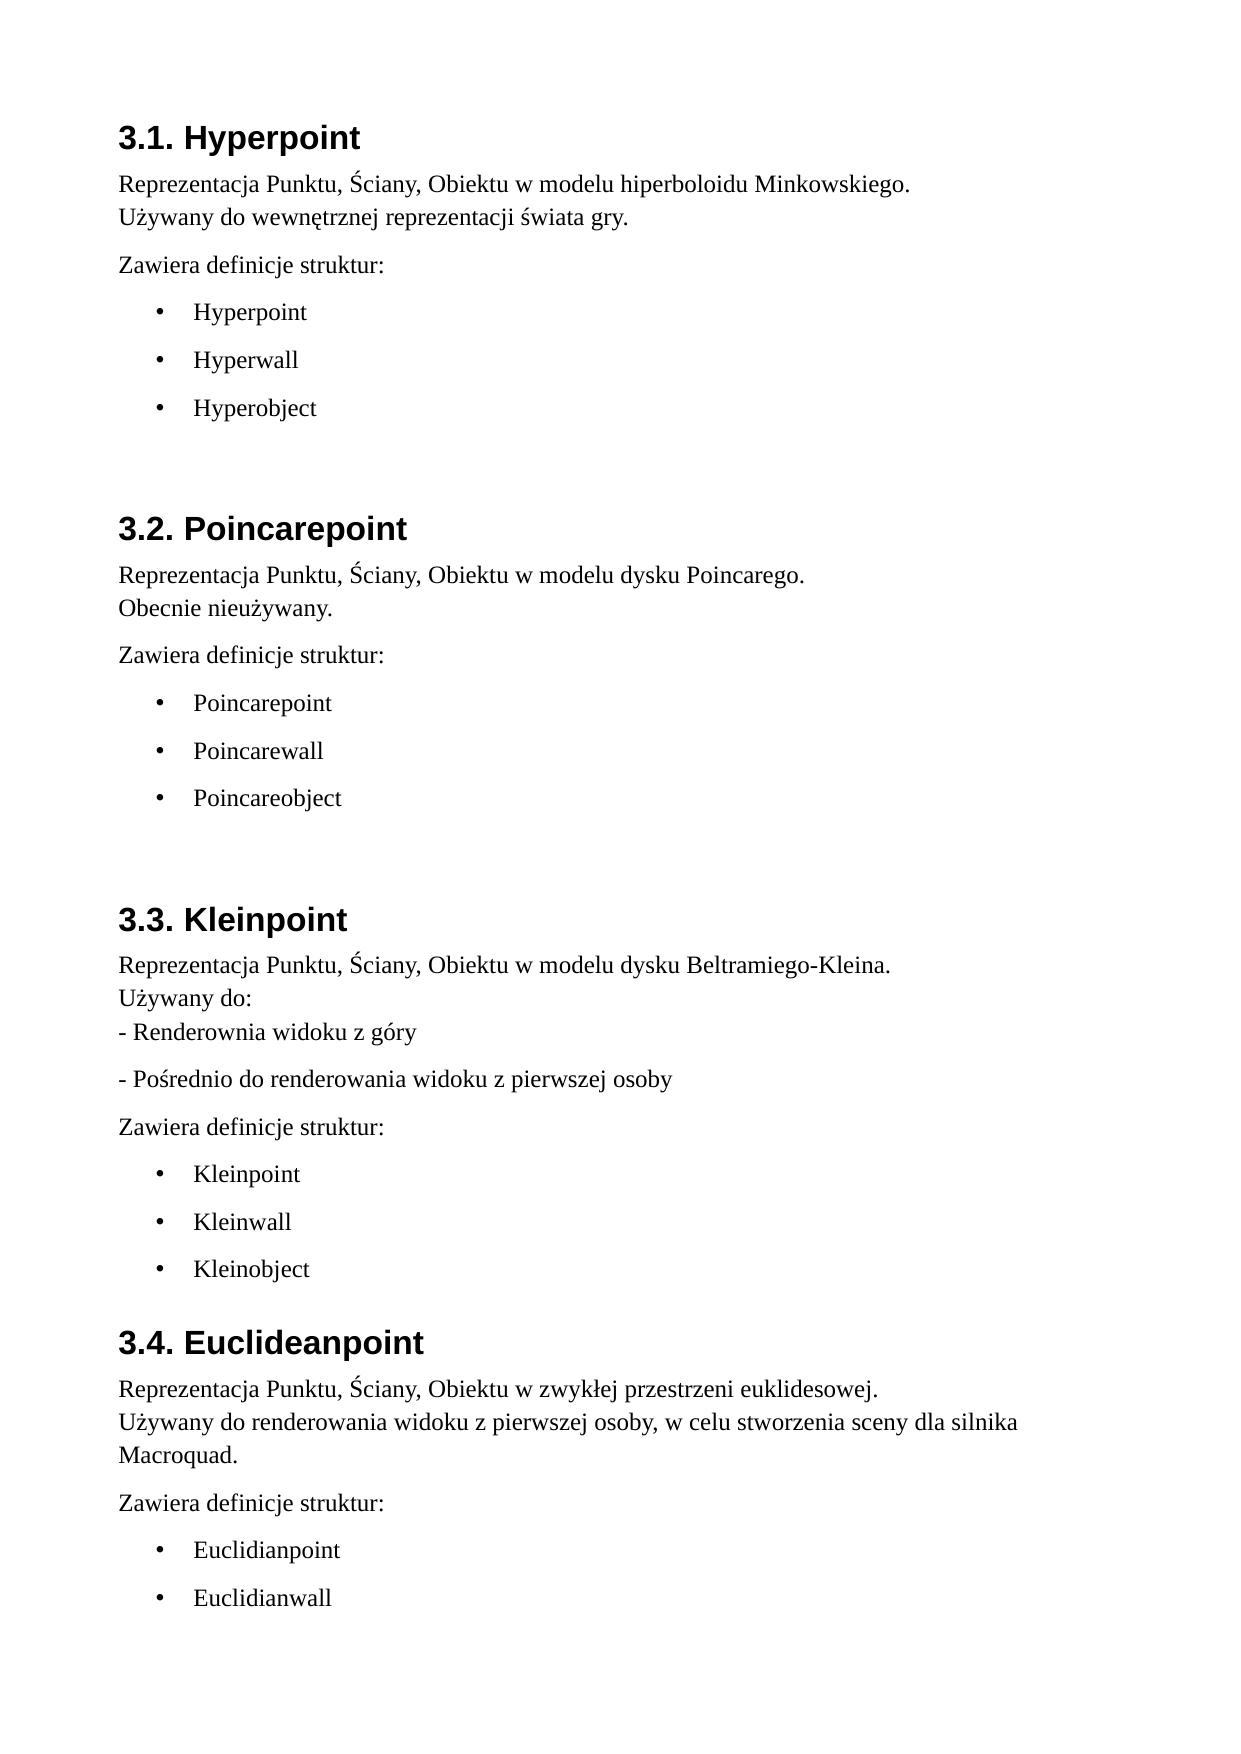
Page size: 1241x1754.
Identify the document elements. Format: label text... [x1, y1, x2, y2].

list Poincarepoint [156, 688, 1122, 717]
text Zawiera definicje struktur: [118, 250, 1122, 279]
list Hyperpoint [156, 297, 1122, 326]
text Zawiera definicje struktur: [118, 641, 1122, 669]
text Zawiera definicje struktur: [118, 1112, 1122, 1141]
text Reprezentacja Punktu, Ściany, Obiektu w modelu dysku Beltramiego-Kleina. Używany do: - Renderownia widoku z góry [118, 951, 1122, 1045]
text Zawiera definicje struktur: [118, 1488, 1122, 1517]
list Kleinwall [156, 1207, 1122, 1236]
list Kleinpoint [156, 1159, 1122, 1188]
list Hyperwall [156, 345, 1122, 374]
list Poincarewall [156, 736, 1122, 764]
list Euclidianwall [156, 1583, 1122, 1612]
text Reprezentacja Punktu, Ściany, Obiektu w modelu hiperboloidu Minkowskiego. Używany do wewnętrznej reprezentacji świata gry. [118, 169, 1122, 231]
list Kleinobject [156, 1254, 1122, 1283]
list Euclidianpoint [156, 1535, 1122, 1564]
subtitle 3.3. Kleinpoint [118, 899, 1122, 938]
subtitle 3.2. Poincarepoint [118, 509, 1122, 547]
list Poincareobject [156, 783, 1122, 812]
subtitle 3.4. Euclideanpoint [118, 1323, 1122, 1362]
text - Pośrednio do renderowania widoku z pierwszej osoby [118, 1064, 1122, 1093]
text Reprezentacja Punktu, Ściany, Obiektu w modelu dysku Poincarego. Obecnie nieużywany. [118, 560, 1122, 622]
text Reprezentacja Punktu, Ściany, Obiektu w zwykłej przestrzeni euklidesowej. Używany do renderowania widoku z pierwszej osoby, w celu stworzenia sceny dla silnika Macroquad. [118, 1374, 1122, 1469]
list Hyperobject [156, 393, 1122, 421]
subtitle 3.1. Hyperpoint [118, 118, 1122, 157]
